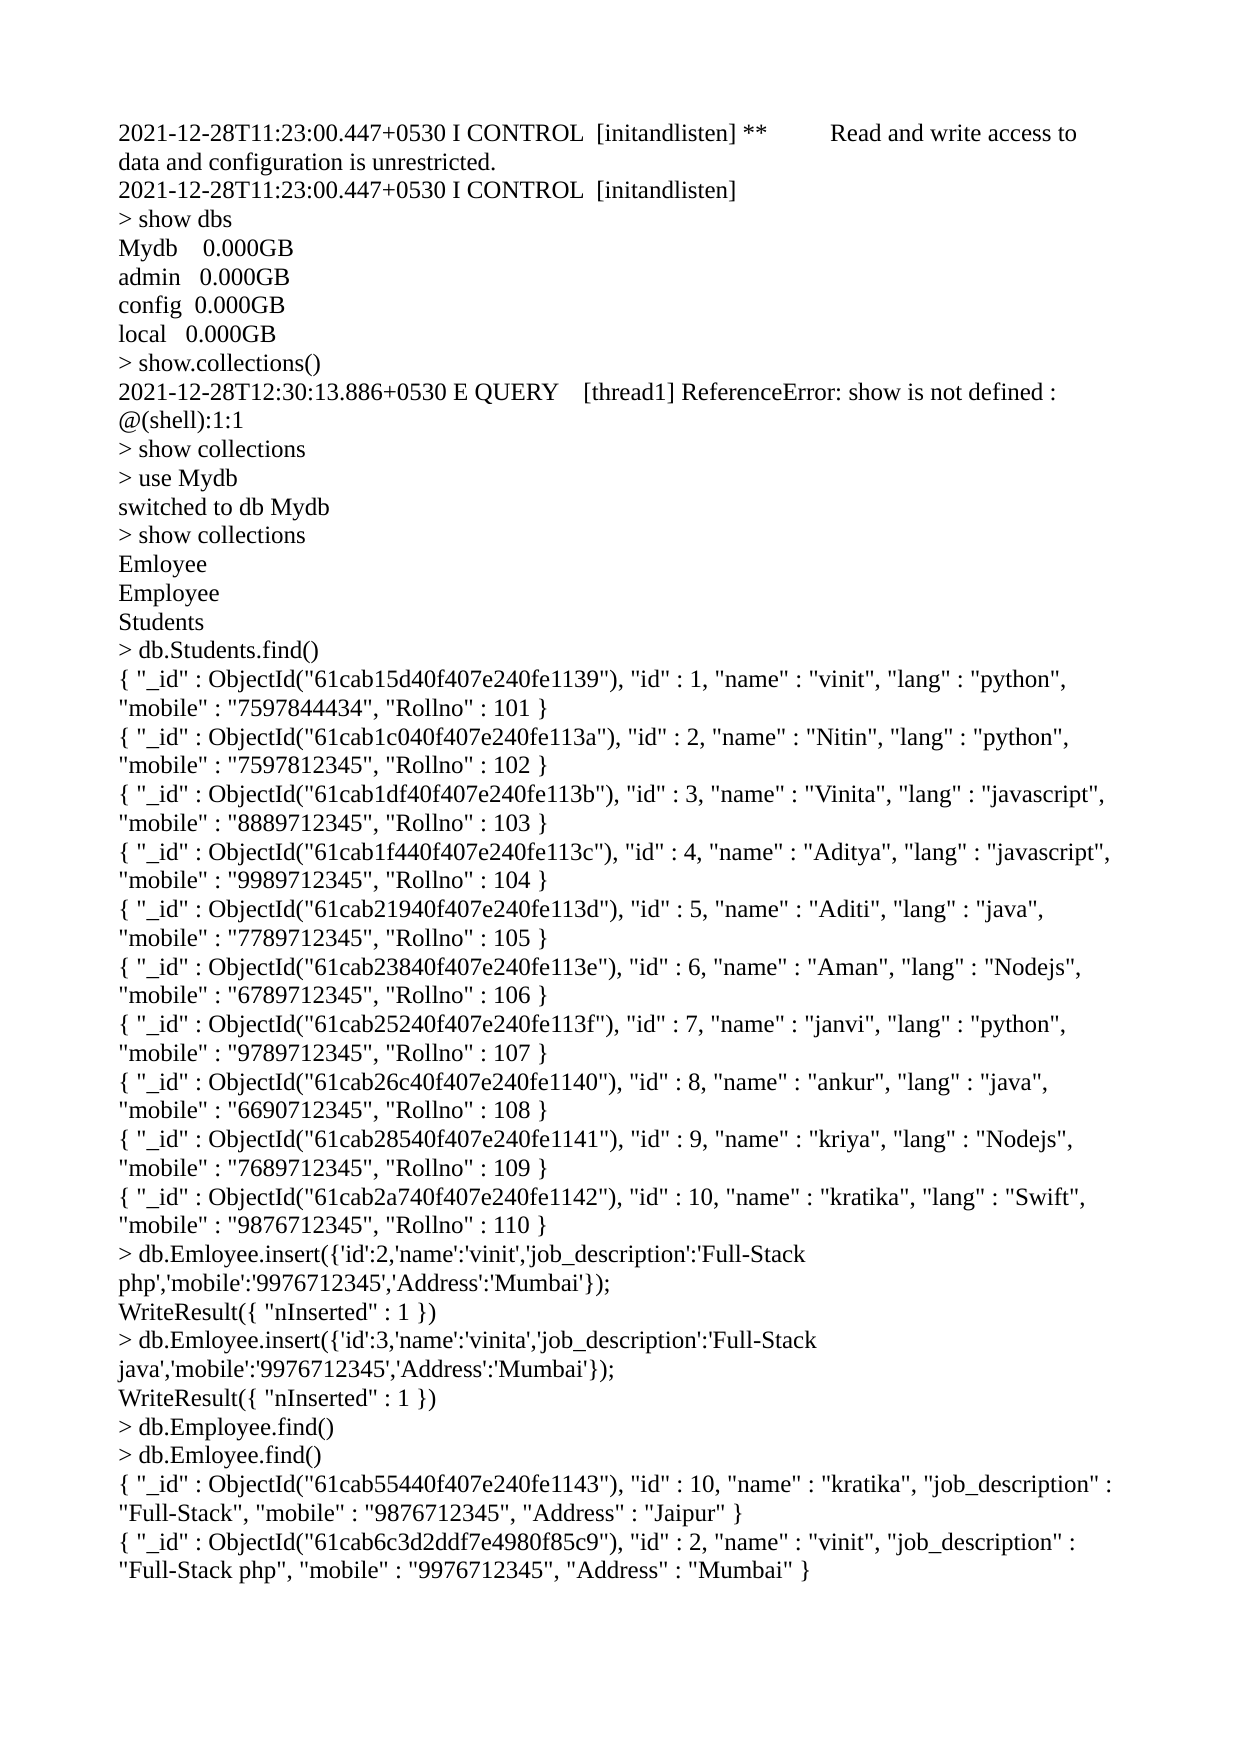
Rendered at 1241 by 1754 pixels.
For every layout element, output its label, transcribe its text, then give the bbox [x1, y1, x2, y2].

text { "_id" : ObjectId("61cab1c040f407e240fe113a"), "id" : 2, "name" : "Nitin", "lang" : "python", "mobile" : "7597812345", "Rollno" : 102 } [118, 722, 1122, 779]
text > show collections [118, 521, 1122, 549]
text admin 0.000GB [118, 262, 1122, 291]
text > db.Employee.find() [118, 1412, 1122, 1441]
text @(shell):1:1 [118, 406, 1122, 434]
text > show dbs [118, 204, 1122, 233]
text > db.Emloyee.insert({'id':2,'name':'vinit','job_description':'Full-Stack php','mobile':'9976712345','Address':'Mumbai'}); [118, 1239, 1122, 1297]
text WriteResult({ "nInserted" : 1 }) [118, 1297, 1122, 1326]
text { "_id" : ObjectId("61cab55440f407e240fe1143"), "id" : 10, "name" : "kratika", "job_description" : "Full-Stack", "mobile" : "9876712345", "Address" : "Jaipur" } [118, 1469, 1122, 1527]
text > db.Emloyee.insert({'id':3,'name':'vinita','job_description':'Full-Stack java','mobile':'9976712345','Address':'Mumbai'}); [118, 1326, 1122, 1383]
text > show collections [118, 434, 1122, 463]
text Mydb 0.000GB [118, 233, 1122, 262]
text { "_id" : ObjectId("61cab23840f407e240fe113e"), "id" : 6, "name" : "Aman", "lang" : "Nodejs", "mobile" : "6789712345", "Rollno" : 106 } [118, 952, 1122, 1009]
text local 0.000GB [118, 319, 1122, 348]
text { "_id" : ObjectId("61cab1f440f407e240fe113c"), "id" : 4, "name" : "Aditya", "lang" : "javascript", "mobile" : "9989712345", "Rollno" : 104 } [118, 837, 1122, 894]
text { "_id" : ObjectId("61cab1df40f407e240fe113b"), "id" : 3, "name" : "Vinita", "lang" : "javascript", "mobile" : "8889712345", "Rollno" : 103 } [118, 779, 1122, 837]
text { "_id" : ObjectId("61cab15d40f407e240fe1139"), "id" : 1, "name" : "vinit", "lang" : "python", "mobile" : "7597844434", "Rollno" : 101 } [118, 664, 1122, 722]
text 2021-12-28T12:30:13.886+0530 E QUERY [thread1] ReferenceError: show is not defined : [118, 377, 1122, 406]
text config 0.000GB [118, 291, 1122, 319]
text 2021-12-28T11:23:00.447+0530 I CONTROL [initandlisten] [118, 176, 1122, 204]
text { "_id" : ObjectId("61cab21940f407e240fe113d"), "id" : 5, "name" : "Aditi", "lang" : "java", "mobile" : "7789712345", "Rollno" : 105 } [118, 894, 1122, 952]
text Students [118, 607, 1122, 636]
text > show.collections() [118, 348, 1122, 377]
text > db.Students.find() [118, 636, 1122, 664]
text { "_id" : ObjectId("61cab25240f407e240fe113f"), "id" : 7, "name" : "janvi", "lang" : "python", "mobile" : "9789712345", "Rollno" : 107 } [118, 1009, 1122, 1067]
text > db.Emloyee.find() [118, 1441, 1122, 1469]
text > use Mydb [118, 463, 1122, 492]
text WriteResult({ "nInserted" : 1 }) [118, 1383, 1122, 1412]
text switched to db Mydb [118, 492, 1122, 521]
text { "_id" : ObjectId("61cab26c40f407e240fe1140"), "id" : 8, "name" : "ankur", "lang" : "java", "mobile" : "6690712345", "Rollno" : 108 } [118, 1067, 1122, 1124]
text Employee [118, 578, 1122, 607]
text { "_id" : ObjectId("61cab28540f407e240fe1141"), "id" : 9, "name" : "kriya", "lang" : "Nodejs", "mobile" : "7689712345", "Rollno" : 109 } [118, 1124, 1122, 1182]
text Emloyee [118, 549, 1122, 578]
text { "_id" : ObjectId("61cab2a740f407e240fe1142"), "id" : 10, "name" : "kratika", "lang" : "Swift", "mobile" : "9876712345", "Rollno" : 110 } [118, 1182, 1122, 1239]
text { "_id" : ObjectId("61cab6c3d2ddf7e4980f85c9"), "id" : 2, "name" : "vinit", "job_description" : "Full-Stack php", "mobile" : "9976712345", "Address" : "Mumbai" } [118, 1527, 1122, 1584]
text 2021-12-28T11:23:00.447+0530 I CONTROL [initandlisten] ** Read and write access to data and configuration is unrestricted. [118, 118, 1122, 176]
